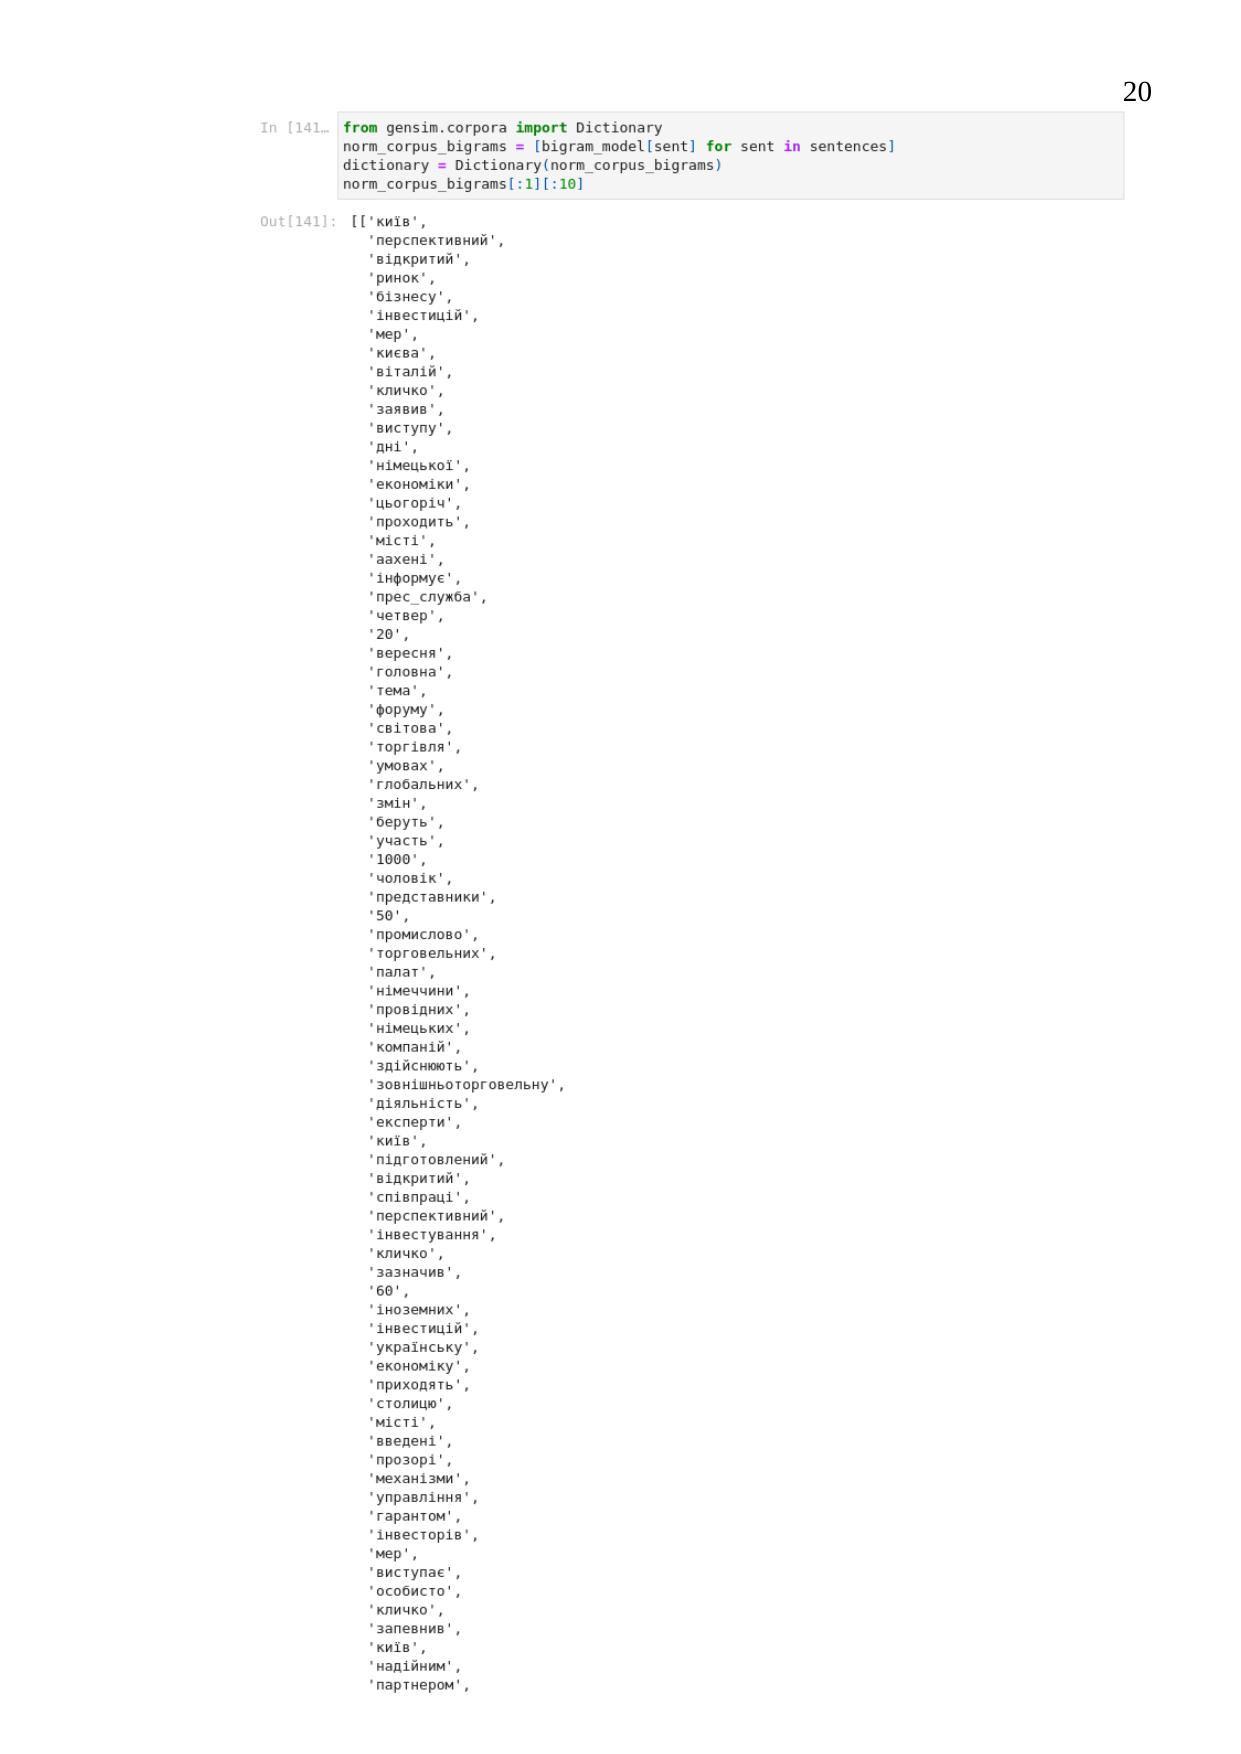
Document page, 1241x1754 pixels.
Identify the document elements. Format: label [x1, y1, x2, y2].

picture [248, 106, 1130, 1694]
